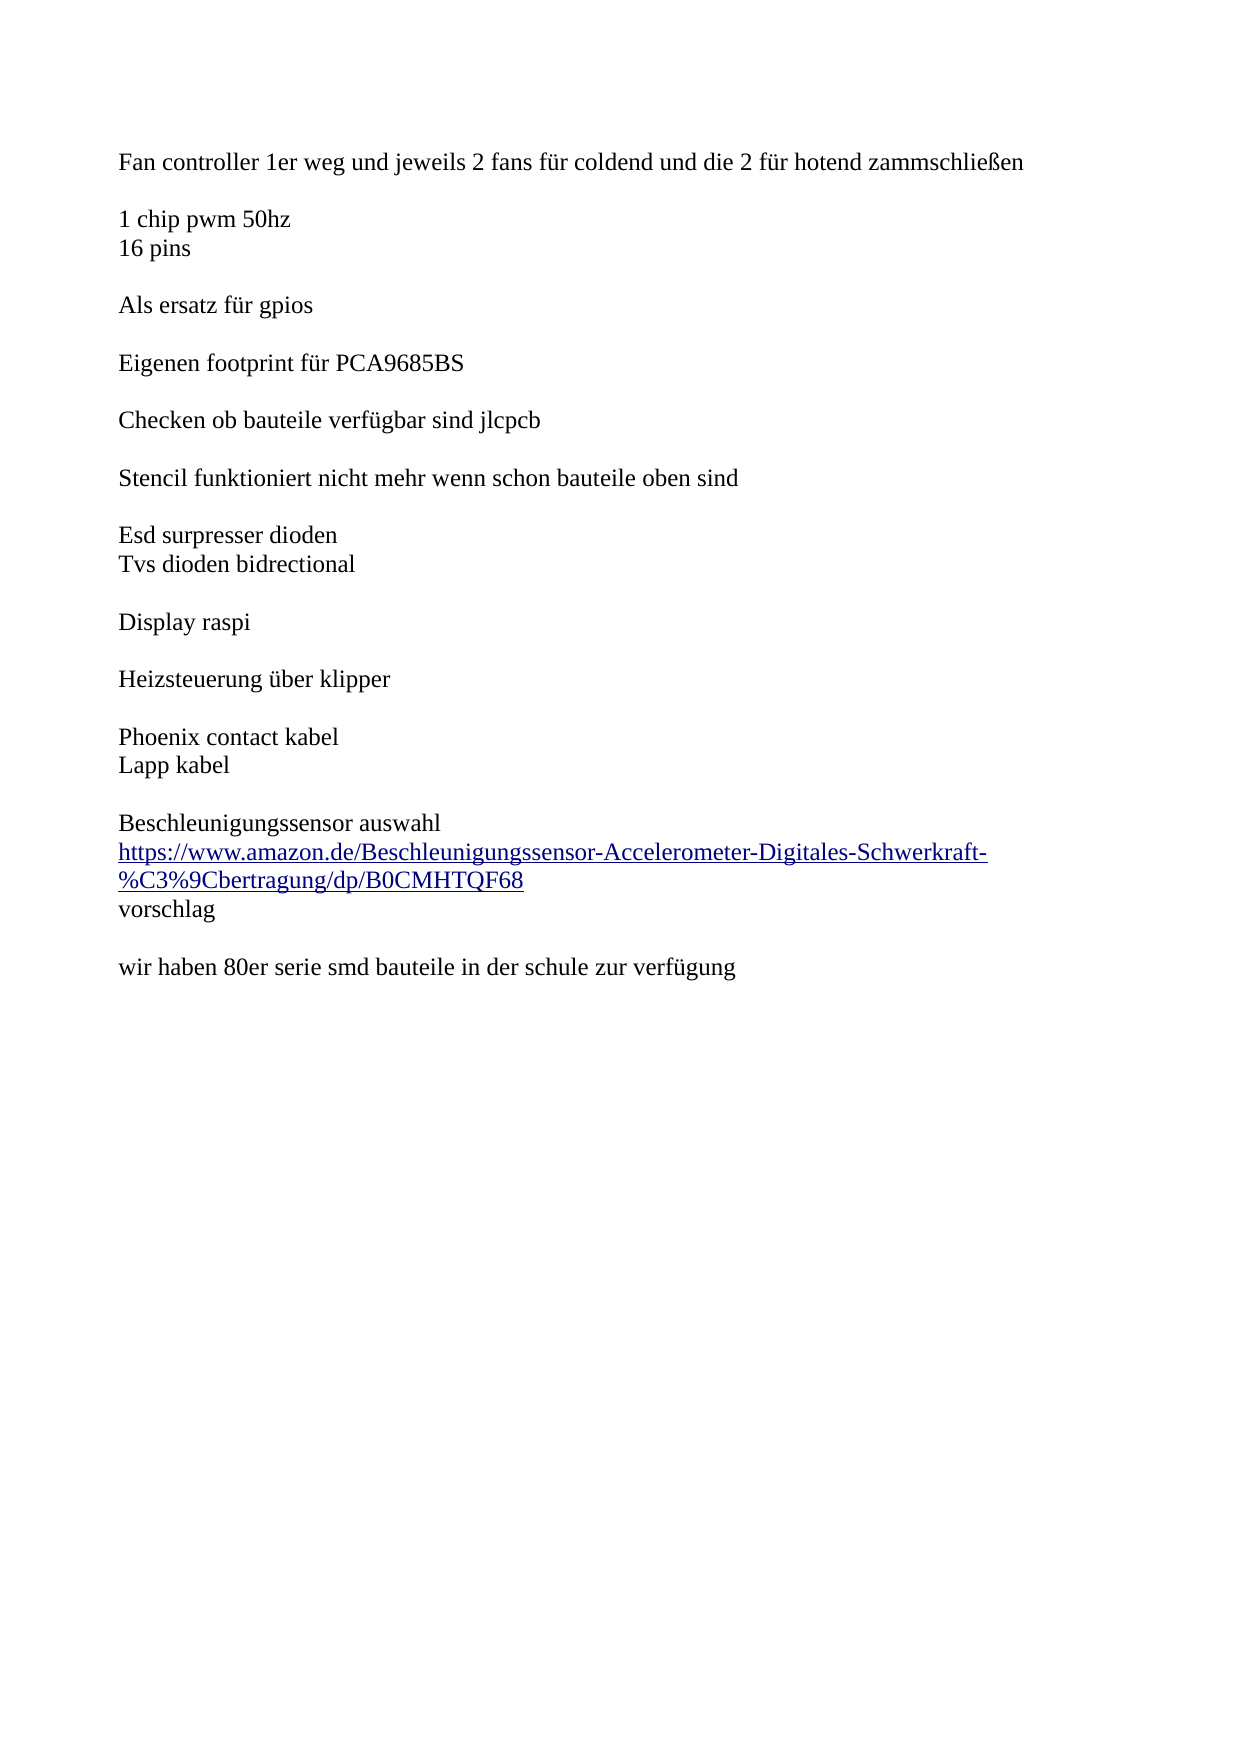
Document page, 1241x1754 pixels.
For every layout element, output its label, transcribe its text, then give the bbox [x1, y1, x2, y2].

text Checken ob bauteile verfügbar sind jlcpcb [118, 406, 1122, 434]
text Lapp kabel [118, 751, 1122, 779]
text vorschlag [118, 894, 1122, 923]
text Heizsteuerung über klipper [118, 664, 1122, 693]
text Beschleunigungssensor auswahl [118, 808, 1122, 837]
text Stencil funktioniert nicht mehr wenn schon bauteile oben sind [118, 463, 1122, 492]
text https://www.amazon.de/Beschleunigungssensor-Accelerometer-Digitales-Schwerkraft-%C3%9Cbertragung/dp/B0CMHTQF68 [118, 837, 1122, 894]
text Tvs dioden bidrectional [118, 549, 1122, 578]
text Eigenen footprint für PCA9685BS [118, 348, 1122, 377]
text Phoenix contact kabel [118, 722, 1122, 751]
text Esd surpresser dioden [118, 521, 1122, 549]
text wir haben 80er serie smd bauteile in der schule zur verfügung [118, 952, 1122, 981]
text 16 pins [118, 233, 1122, 262]
text Fan controller 1er weg und jeweils 2 fans für coldend und die 2 für hotend zammschließen [118, 147, 1122, 176]
text 1 chip pwm 50hz [118, 204, 1122, 233]
text Display raspi [118, 607, 1122, 636]
text Als ersatz für gpios [118, 291, 1122, 319]
